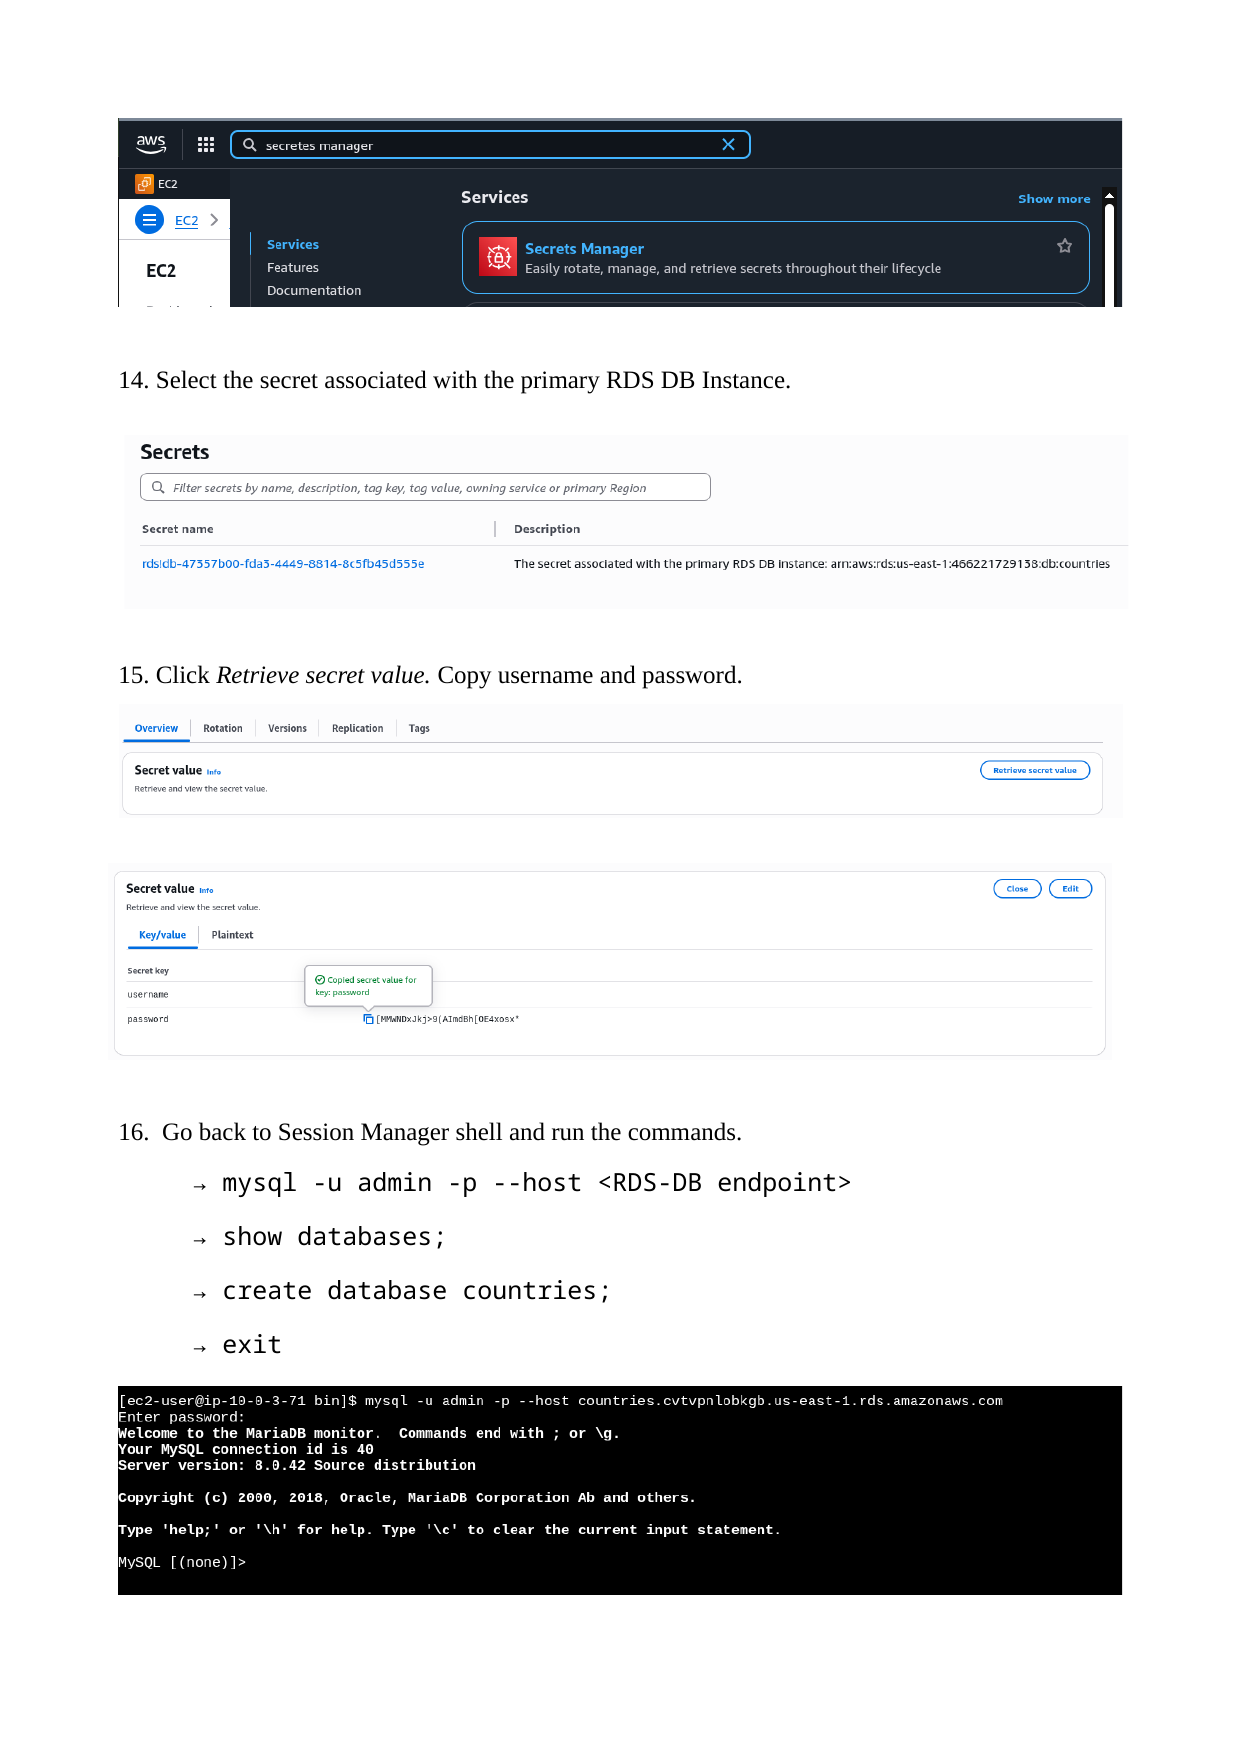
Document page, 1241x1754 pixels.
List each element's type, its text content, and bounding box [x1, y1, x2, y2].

text → show databases; [118, 1219, 1122, 1253]
text 16. Go back to Session Manager shell and run the commands. [118, 1117, 1122, 1146]
picture [118, 1386, 1123, 1595]
text 14. Select the secret associated with the primary RDS DB Instance. [118, 365, 1122, 394]
text → mysql -u admin -p --host <RDS-DB endpoint> [118, 1165, 1122, 1199]
picture [118, 118, 1123, 307]
picture [119, 704, 1124, 818]
text 15. Click Retrieve secret value. Copy username and password. [118, 660, 1122, 689]
text → create database countries; [118, 1272, 1122, 1307]
text → exit [118, 1326, 1122, 1360]
picture [108, 863, 1113, 1060]
picture [124, 435, 1129, 609]
